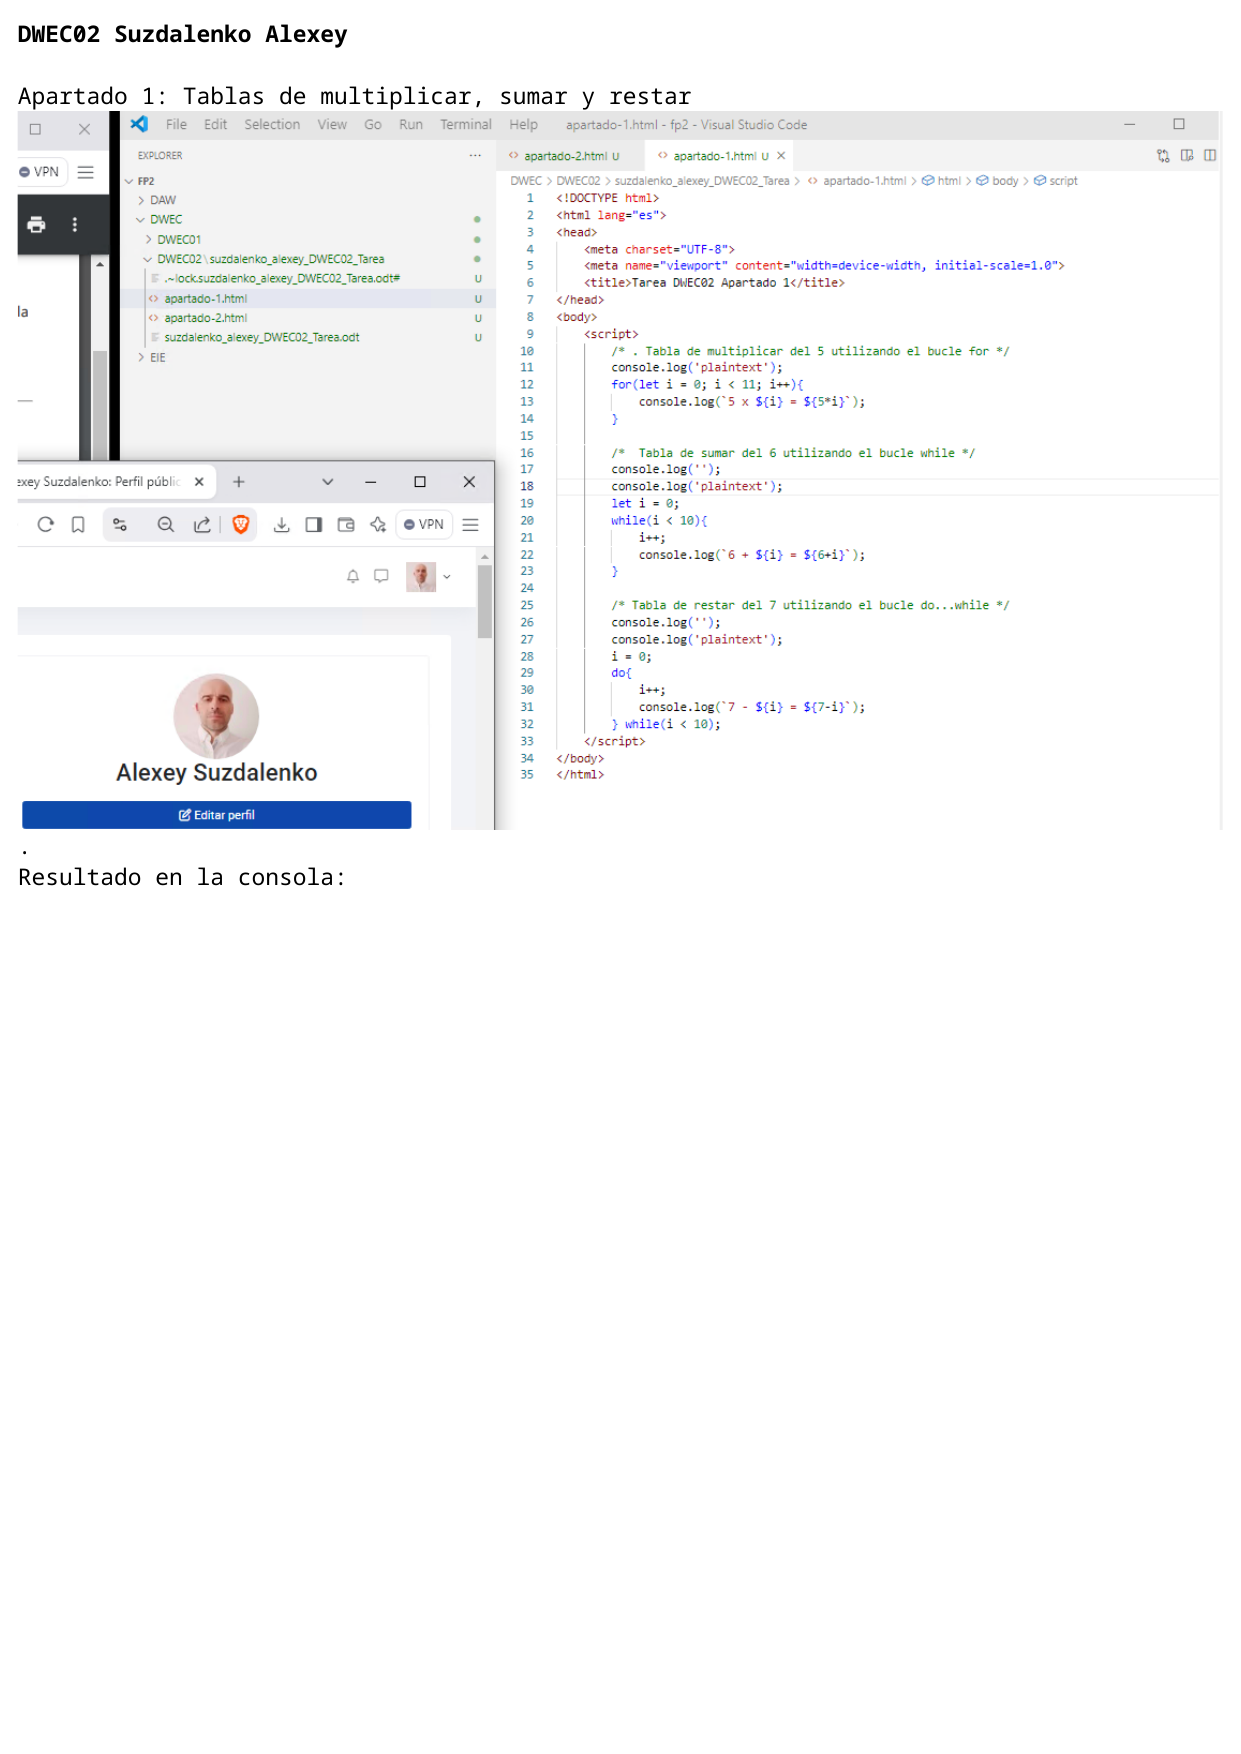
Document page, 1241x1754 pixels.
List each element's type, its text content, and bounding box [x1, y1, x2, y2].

text DWEC02 Suzdalenko Alexey [18, 18, 1222, 49]
picture [17, 111, 1223, 830]
text Resultado en la consola: [18, 861, 1222, 892]
text . [18, 830, 1222, 861]
text Apartado 1: Tablas de multiplicar, sumar y restar [18, 80, 1222, 111]
